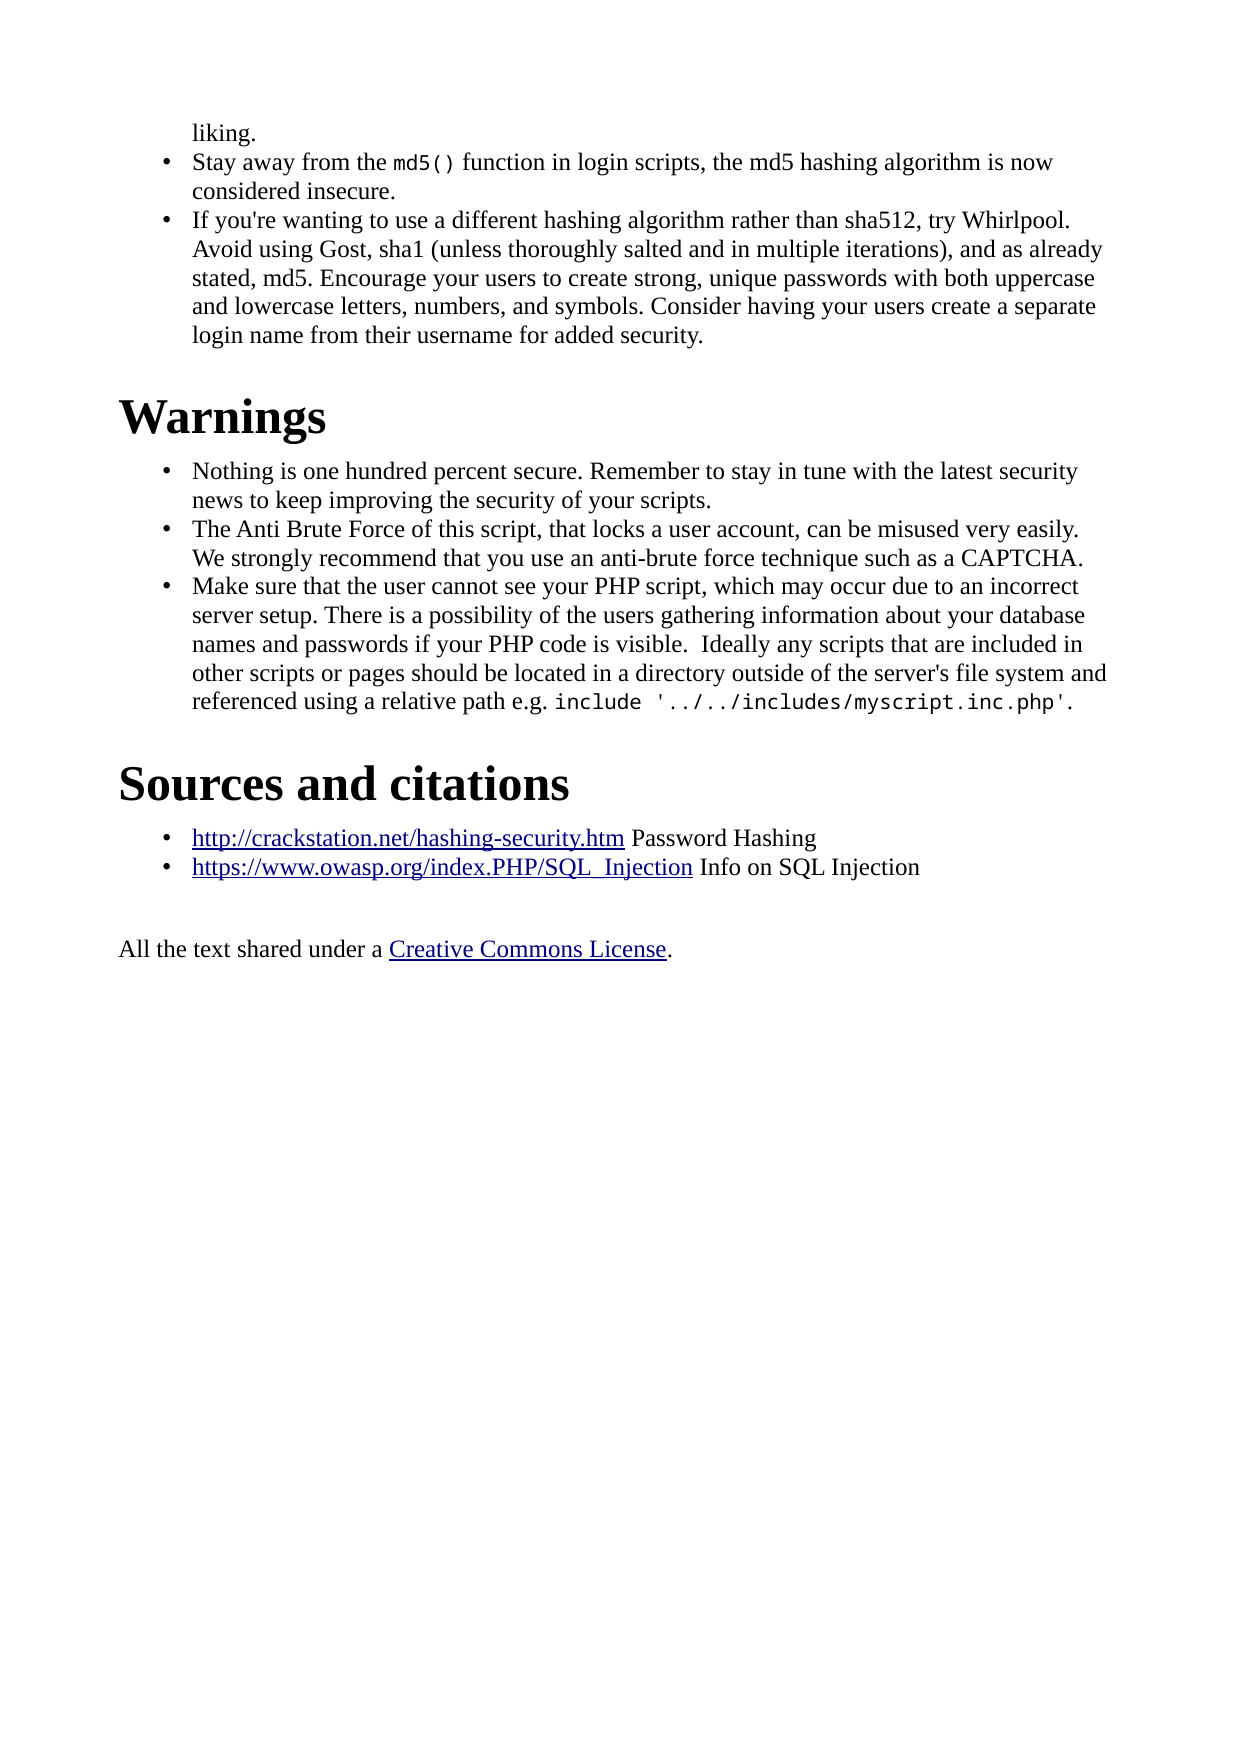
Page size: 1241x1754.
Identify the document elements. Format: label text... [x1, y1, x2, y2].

list If you're wanting to use a different hashing algorithm rather than sha512, try Whirlpool. Avoid using Gost, sha1 (unless thoroughly salted and in multiple iterations), and as already stated, md5. Encourage your users to create strong, unique passwords with both uppercase and lowercase letters, numbers, and symbols. Consider having your users create a separate login name from their username for added security. [162, 205, 1122, 349]
list Nothing is one hundred percent secure. Remember to stay in tune with the latest security news to keep improving the security of your scripts. [162, 456, 1122, 514]
list https://www.owasp.org/index.PHP/SQL_Injection Info on SQL Injection [162, 852, 1122, 881]
list The Anti Brute Force of this script, that locks a user account, can be misused very easily. We strongly recommend that you use an anti-brute force technique such as a CAPTCHA. [162, 514, 1122, 571]
subtitle Warnings [118, 386, 1122, 444]
list Stay away from the md5() function in login scripts, the md5 hashing algorithm is now considered insecure. [162, 147, 1122, 205]
subtitle Sources and citations [118, 753, 1122, 811]
list liking. [162, 118, 1122, 147]
list Make sure that the user cannot see your PHP script, which may occur due to an incorrect server setup. There is a possibility of the users gathering information about your database names and passwords if your PHP code is visible. Ideally any scripts that are included in other scripts or pages should be located in a directory outside of the server's file system and referenced using a relative path e.g. include '../../includes/myscript.inc.php'. [162, 571, 1122, 716]
text All the text shared under a Creative Commons License. [118, 934, 1122, 963]
list http://crackstation.net/hashing-security.htm Password Hashing [162, 823, 1122, 852]
